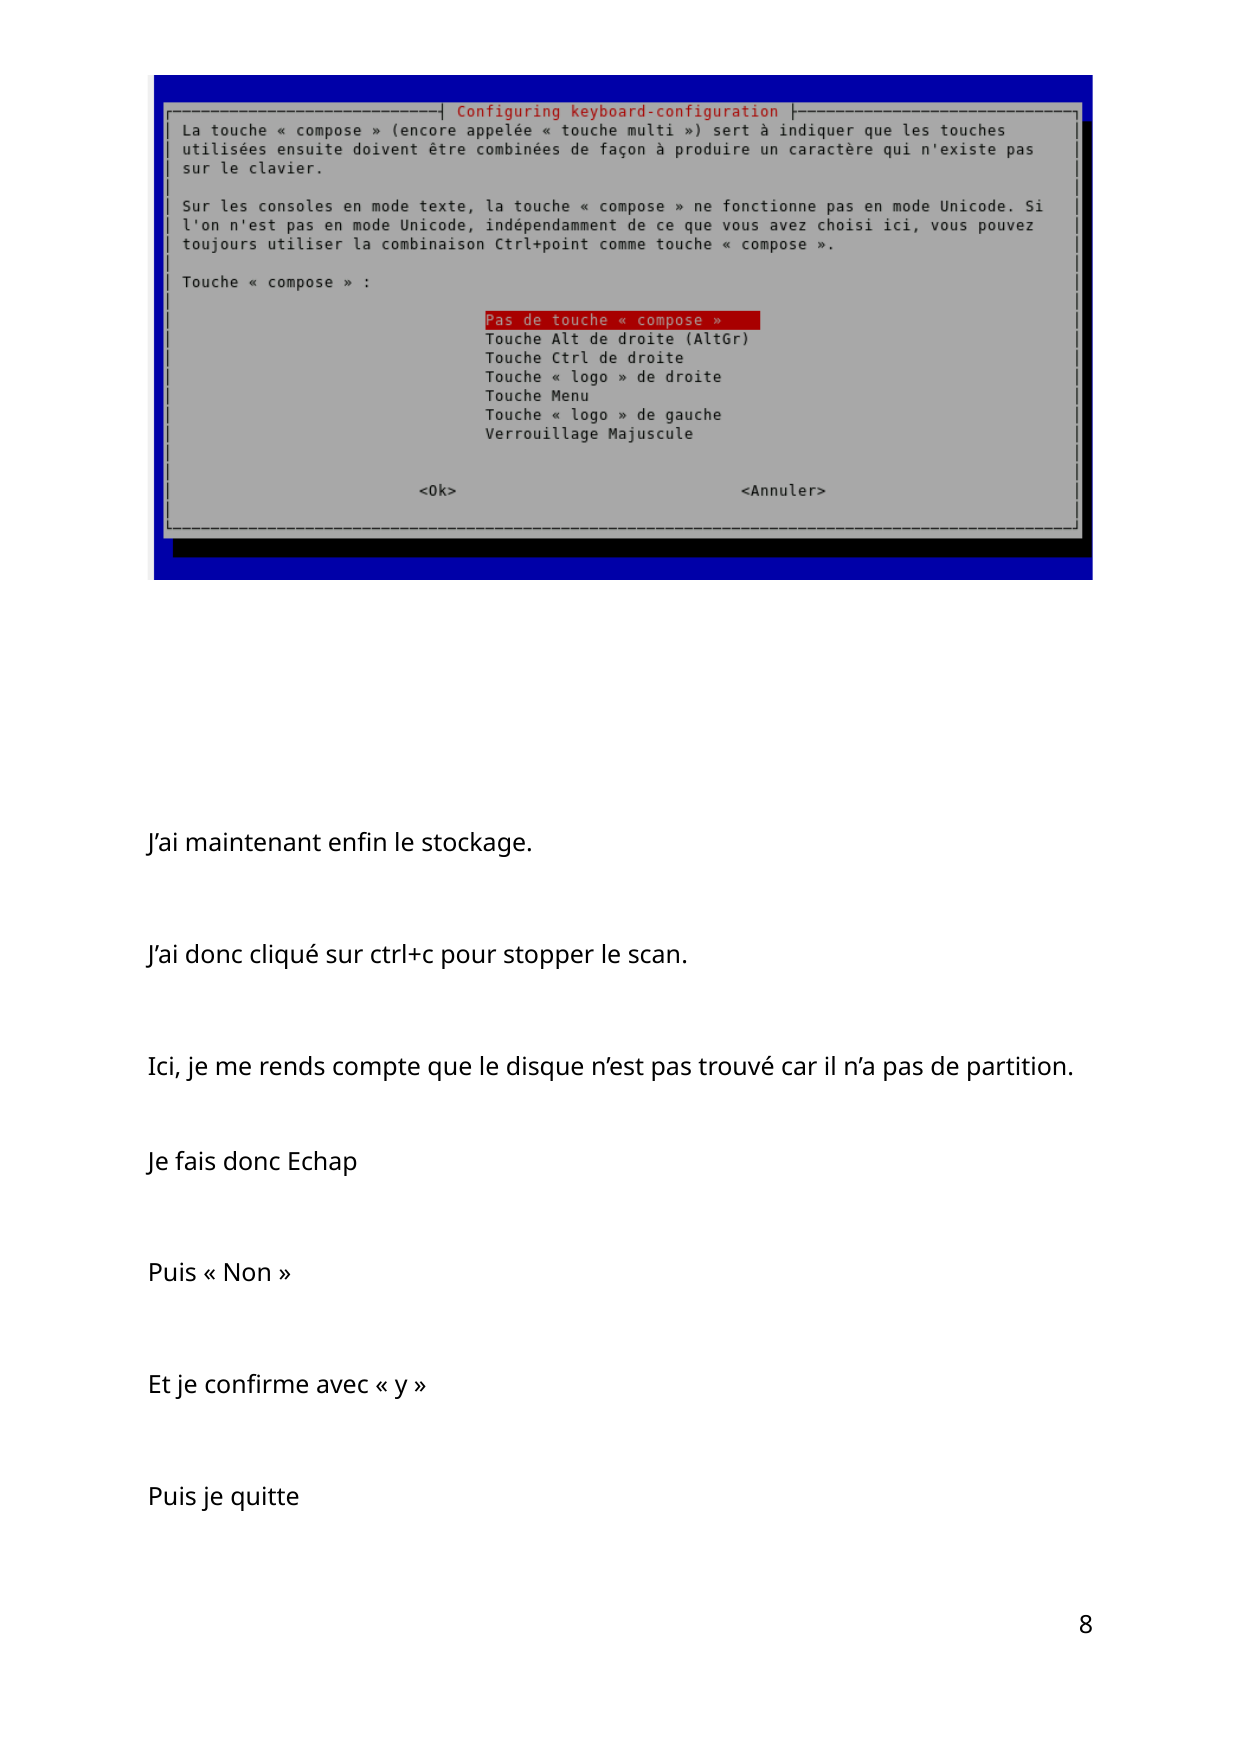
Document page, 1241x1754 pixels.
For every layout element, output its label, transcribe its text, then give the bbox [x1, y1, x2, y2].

text J’ai donc cliqué sur ctrl+c pour stopper le scan. [148, 937, 1093, 971]
text Puis « Non » [148, 1255, 1093, 1289]
text Je fais donc Echap [148, 1143, 1093, 1177]
text Et je confirme avec « y » [148, 1367, 1093, 1401]
text Puis je quitte [148, 1478, 1093, 1512]
text Ici, je me rends compte que le disque n’est pas trouvé car il n’a pas de partition. [148, 1048, 1093, 1122]
text J’ai maintenant enfin le stockage. [148, 825, 1093, 859]
